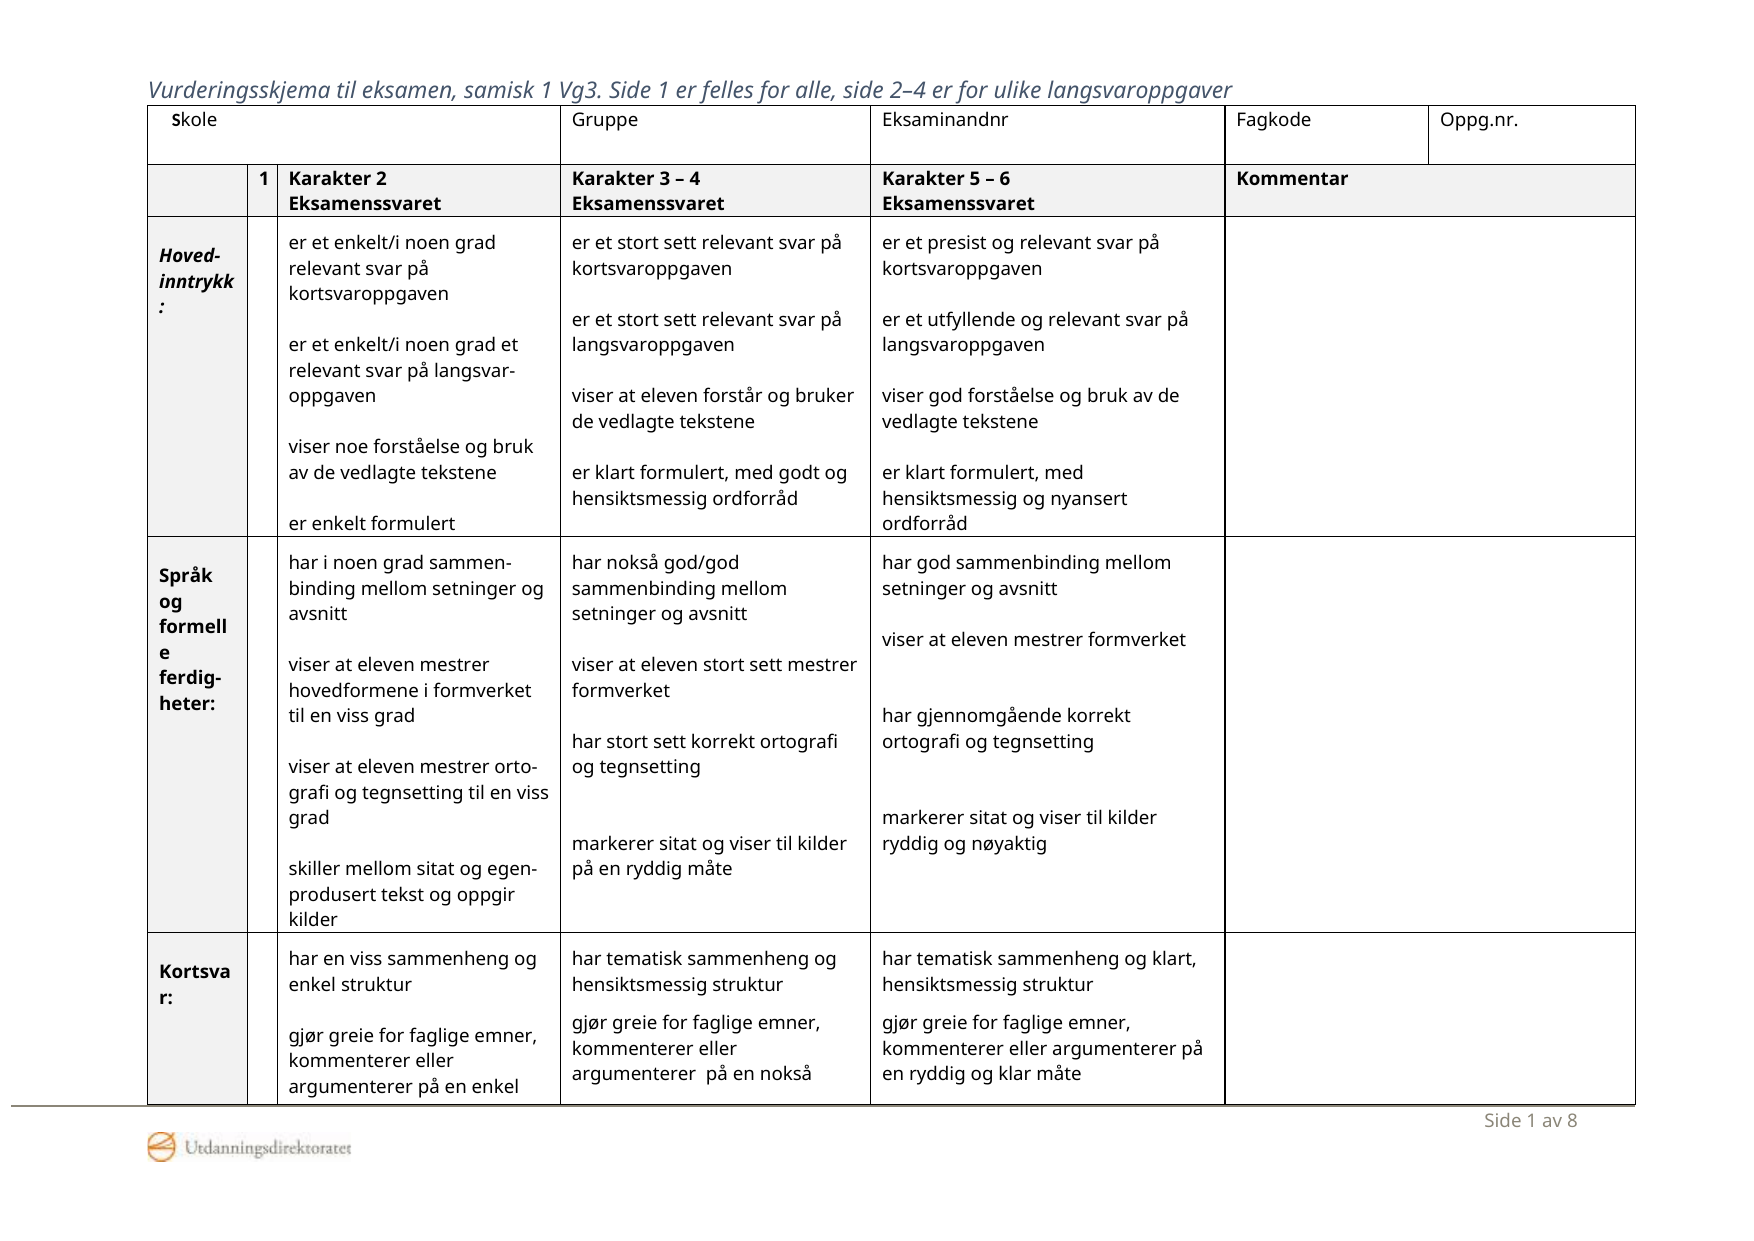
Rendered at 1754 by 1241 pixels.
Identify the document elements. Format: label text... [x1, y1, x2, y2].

picture [147, 1132, 352, 1162]
table_cell Hoved-inntrykk: [148, 217, 247, 536]
table_cell Karakter 5 – 6 Eksamenssvaret [871, 165, 1224, 216]
table_header Eksaminandnr [871, 106, 1224, 164]
table_cell Språk og formelle ferdig­heter: [148, 537, 247, 932]
table_header Fagkode [1226, 106, 1428, 164]
table_cell [1226, 933, 1635, 1104]
table_cell har tematisk sammenheng og klart, hensiktsmessig struktur gjør greie for faglige emner, kommenterer eller argumenterer på en ryddig og klar måte [871, 933, 1224, 1104]
table_cell er et presist og relevant svar på kortsvaroppgaven er et utfyllende og relevant svar på langsvaroppgaven viser god forståelse og bruk av de vedlagte tekstene er klart formulert, med hensiktsmessig og nyansert ordforråd [871, 217, 1224, 536]
table_cell har nokså god/god sammenbind­ing mellom setninger og avsnitt viser at eleven stort sett mestrer formverket har stort sett korrekt ortografi og tegnsetting markerer sitat og viser til kilder på en ryddig måte [561, 537, 870, 932]
table_cell har tematisk sammenheng og hensiktsmessig struktur gjør greie for faglige emner, kommenterer eller argumenterer på en nokså [561, 933, 870, 1104]
table_cell er et enkelt/i noen grad relevant svar på kortsvaroppgaven er et enkelt/i noen grad et relevant svar på langsvar­oppgaven viser noe forståelse og bruk av de vedlagte tekstene er enkelt formulert [278, 217, 560, 536]
table_cell er et stort sett relevant svar på kortsvaroppgaven er et stort sett relevant svar på langsvaroppgaven viser at eleven forstår og bruker de vedlagte tekstene er klart formulert, med godt og hensiktsmessig ordforråd [561, 217, 870, 536]
table_cell Karakter 2 Eksamenssvaret [278, 165, 560, 216]
table_cell har en viss sammen­heng og enkel struktur gjør greie for faglige emner, kommenterer eller argumenterer på en enkel [278, 933, 560, 1104]
table_cell Karakter 3 – 4 Eksamenssvaret [561, 165, 870, 216]
table_cell har i noen grad sammen­binding mellom setninger og avsnitt viser at eleven mestrer hoved­formene i formverket til en viss grad viser at eleven mestrer orto­grafi og tegnsetting til en viss grad skiller mellom sitat og egen­produsert tekst og oppgir kilder [278, 537, 560, 932]
table_header Skole [148, 106, 560, 164]
table_header Oppg.nr. [1429, 106, 1635, 164]
table_cell [248, 933, 277, 1104]
table_cell [1226, 217, 1635, 536]
table_cell [248, 537, 277, 932]
table_cell Kommentar [1226, 165, 1635, 216]
table_cell 1 [248, 165, 277, 216]
table_cell [148, 165, 247, 216]
table_header Gruppe [561, 106, 870, 164]
table_cell [248, 217, 277, 536]
table_cell [1226, 537, 1635, 932]
table_cell Kortsvar: [148, 933, 247, 1104]
table_cell har god sammenbinding mellom setninger og avsnitt viser at eleven mestrer formverket har gjennomgående korrekt ortografi og tegnsetting markerer sitat og viser til kilder ryddig og nøyaktig [871, 537, 1224, 932]
